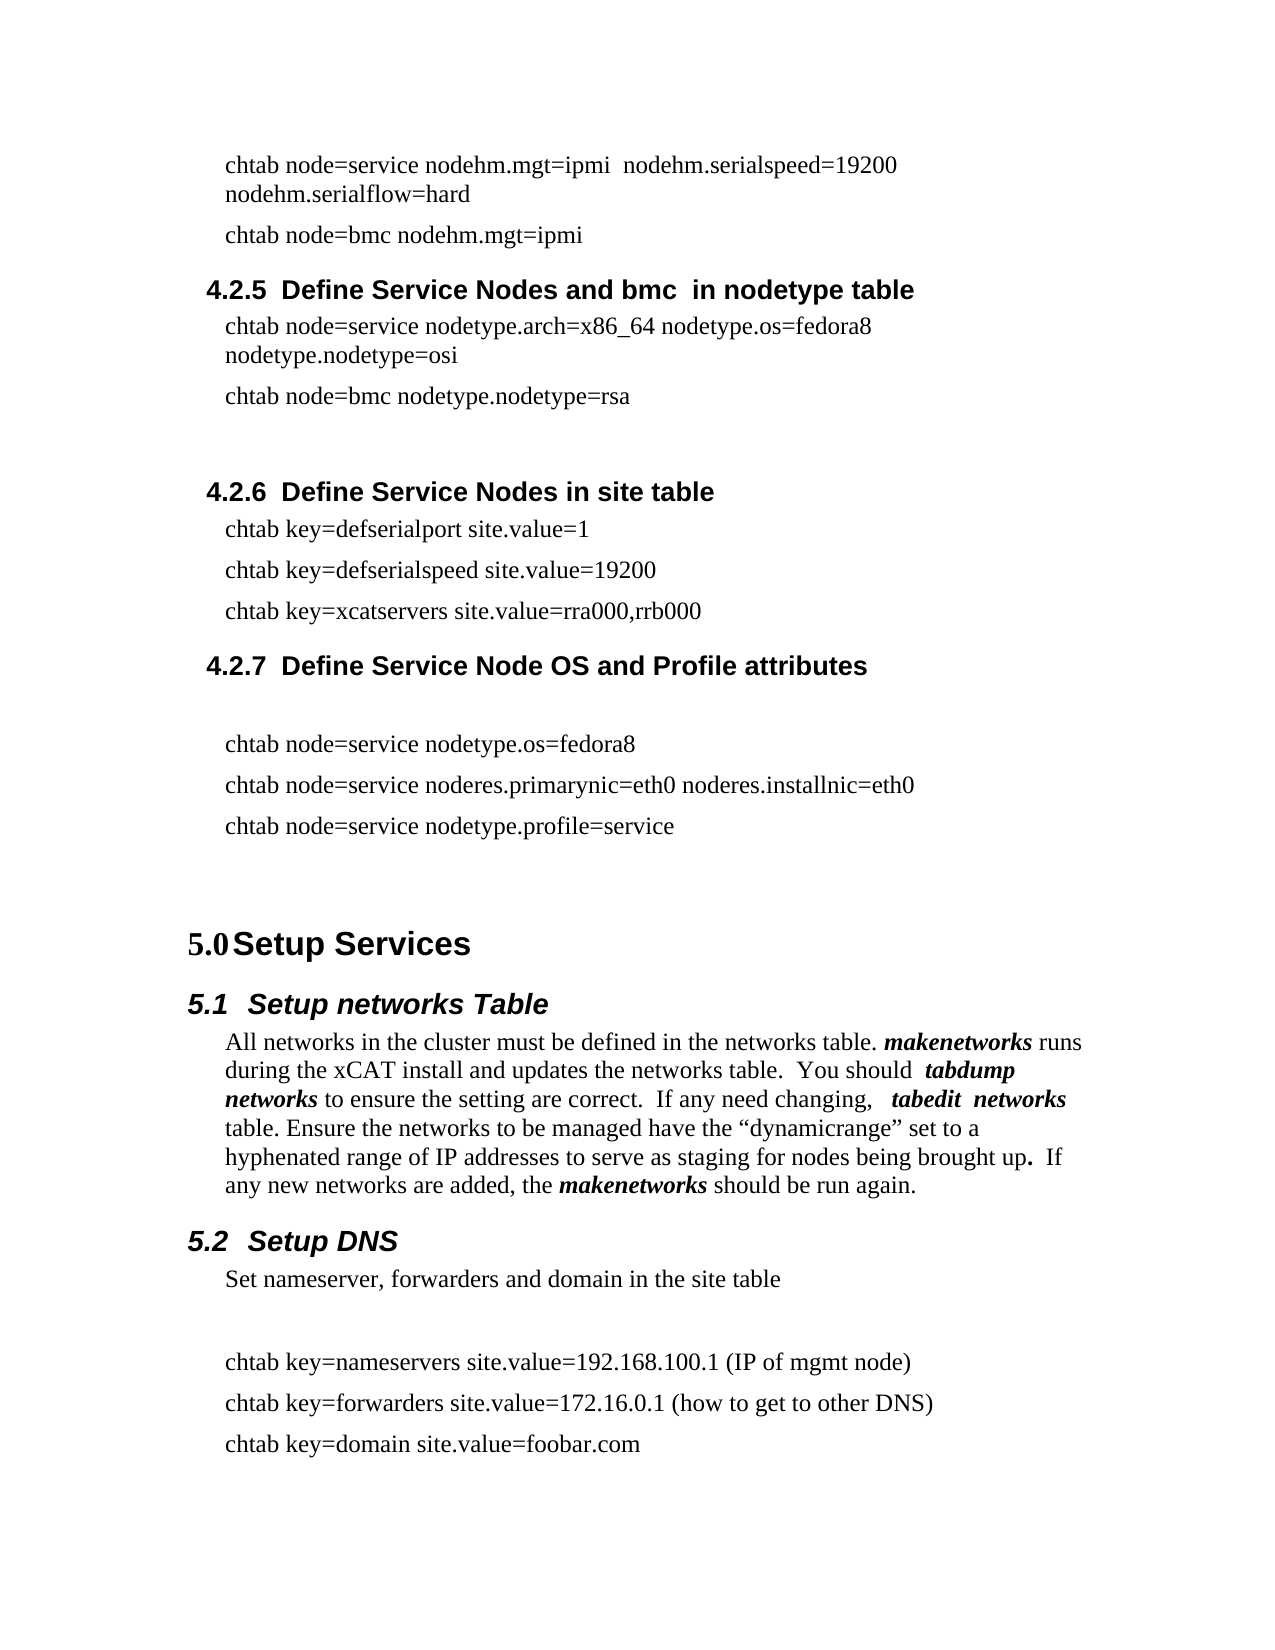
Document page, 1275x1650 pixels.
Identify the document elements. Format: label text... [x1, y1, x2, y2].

text chtab key=defserialport site.value=1 [225, 514, 1087, 542]
text chtab node=service nodehm.mgt=ipmi nodehm.serialspeed=19200 nodehm.serialflow=hard [225, 150, 1087, 207]
subtitle Setup networks Table [187, 987, 1087, 1021]
text chtab node=service nodetype.profile=service [225, 811, 1087, 840]
text Set nameserver, forwarders and domain in the site table [225, 1264, 1087, 1293]
subtitle Setup Services [187, 923, 1087, 962]
text All networks in the cluster must be defined in the networks table. makenetworks runs during the xCAT install and updates the networks table. You should tabdump networks to ensure the setting are correct. If any need changing, tabedit networks table. Ensure the networks to be managed have the “dynamicrange” set to a hyphenated range of IP addresses to serve as staging for nodes being brought up. If any new networks are added, the makenetworks should be run again. [225, 1027, 1087, 1199]
text chtab node=service nodetype.arch=x86_64 nodetype.os=fedora8 nodetype.nodetype=osi [225, 311, 1087, 369]
text chtab key=nameservers site.value=192.168.100.1 (IP of mgmt node) [225, 1347, 1087, 1375]
subtitle Define Service Nodes and bmc in nodetype table [206, 274, 1087, 305]
text chtab node=service noderes.primarynic=eth0 noderes.installnic=eth0 [225, 770, 1087, 799]
text chtab node=bmc nodetype.nodetype=rsa [225, 381, 1087, 410]
text chtab key=domain site.value=foobar.com [225, 1429, 1087, 1458]
text chtab key=forwarders site.value=172.16.0.1 (how to get to other DNS) [225, 1388, 1087, 1417]
subtitle Define Service Node OS and Profile attributes [206, 650, 1087, 681]
subtitle Define Service Nodes in site table [206, 476, 1087, 507]
text chtab node=bmc nodehm.mgt=ipmi [225, 220, 1087, 249]
text chtab key=defserialspeed site.value=19200 [225, 555, 1087, 584]
text chtab node=service nodetype.os=fedora8 [225, 729, 1087, 757]
subtitle Setup DNS [187, 1224, 1087, 1258]
text chtab key=xcatservers site.value=rra000,rrb000 [225, 596, 1087, 625]
